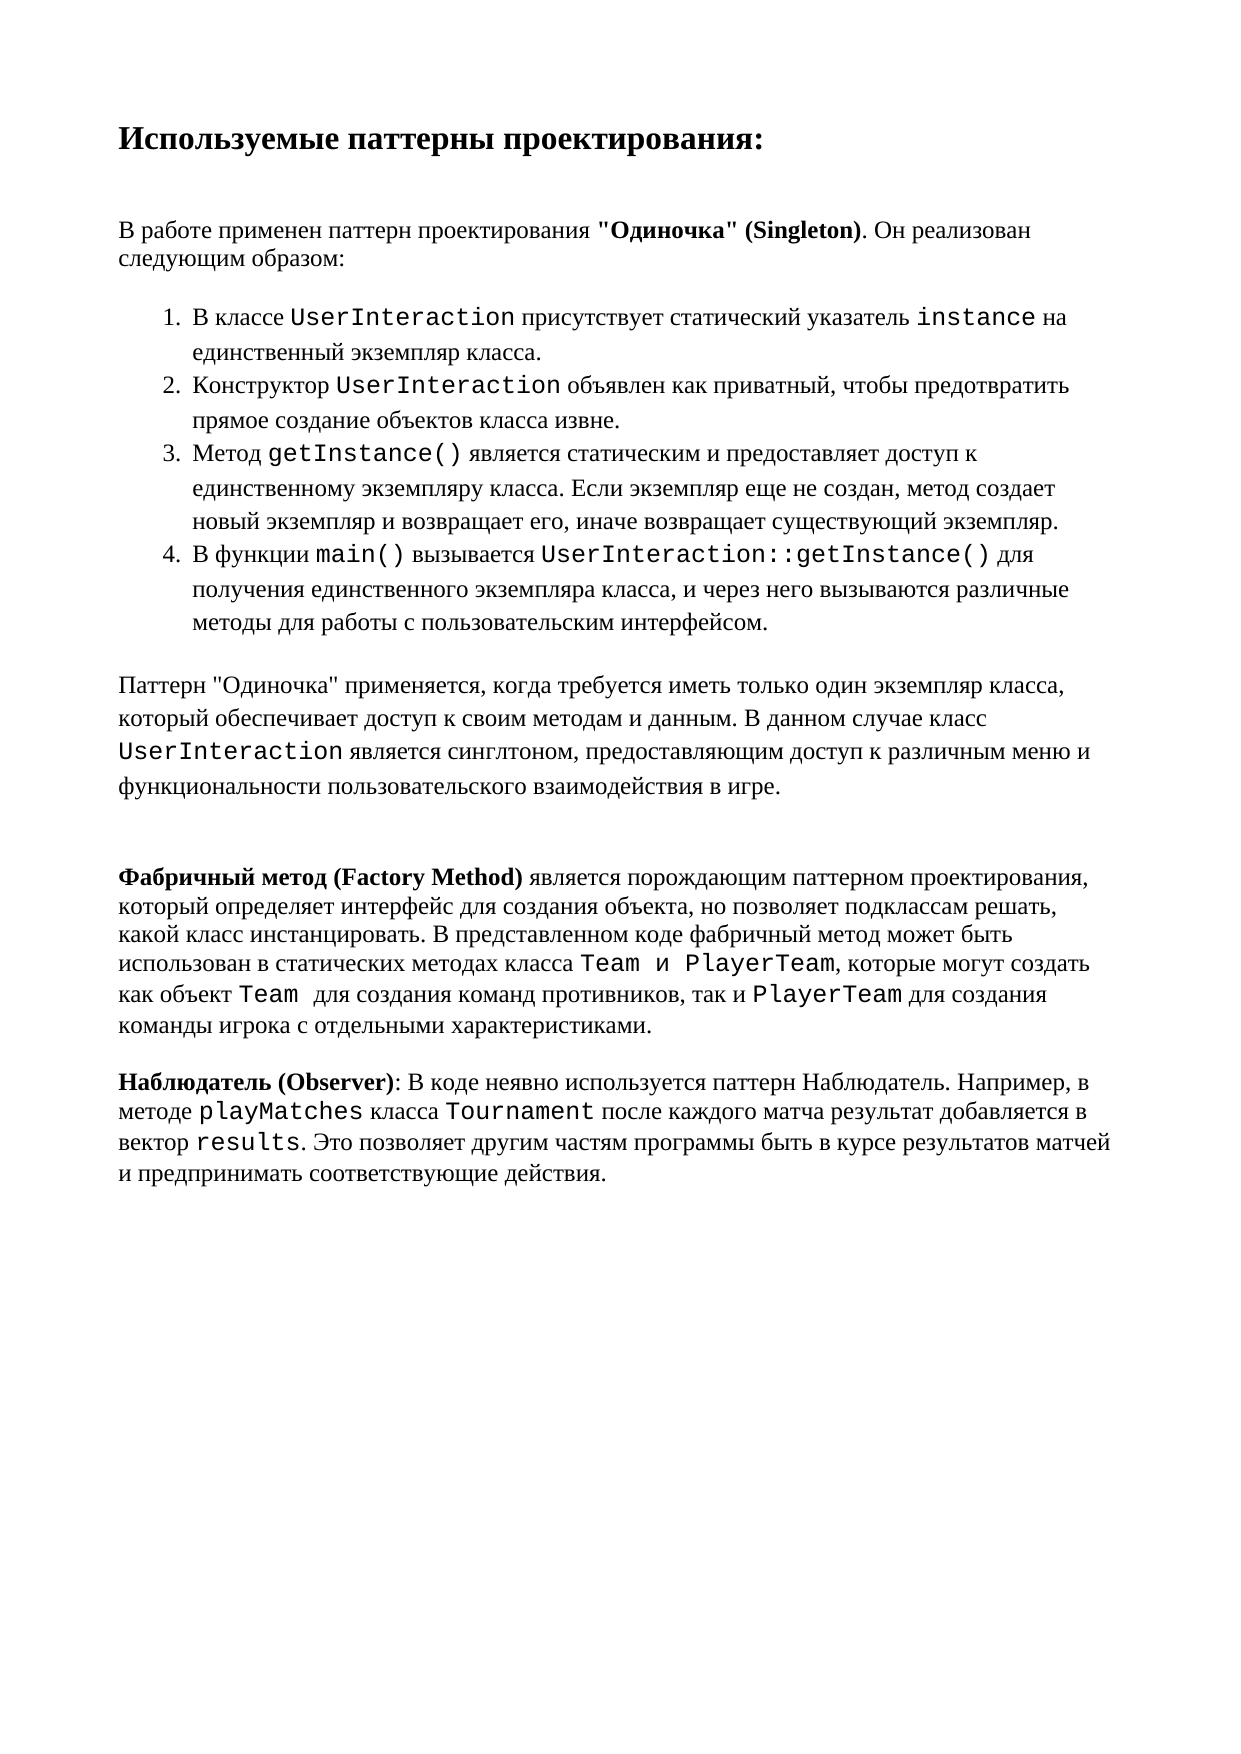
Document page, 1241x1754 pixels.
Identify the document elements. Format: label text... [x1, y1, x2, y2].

text Фабричный метод (Factory Method) является порождающим паттерном проектирования, который определяет интерфейс для создания объекта, но позволяет подклассам решать, какой класс инстанцировать. В представленном коде фабричный метод может быть использован в статических методах класса Team и PlayerTeam, которые могут создать как объект Team для создания команд противников, так и PlayerTeam для создания команды игрока с отдельными характеристиками. [118, 862, 1122, 1039]
text В работе применен паттерн проектирования "Одиночка" (Singleton). Он реализован следующим образом: [118, 215, 1122, 272]
list В функции main() вызывается UserInteraction::getInstance() для получения единственного экземпляра класса, и через него вызываются различные методы для работы с пользовательским интерфейсом. [162, 539, 1122, 636]
list Метод getInstance() является статическим и предоставляет доступ к единственному экземпляру класса. Если экземпляр еще не создан, метод создает новый экземпляр и возвращает его, иначе возвращает существующий экземпляр. [162, 438, 1122, 535]
list В классе UserInteraction присутствует статический указатель instance на единственный экземпляр класса. [162, 302, 1122, 366]
text Используемые паттерны проектирования: [118, 118, 1122, 156]
text Наблюдатель (Observer): В коде неявно используется паттерн Наблюдатель. Например, в методе playMatches класса Tournament после каждого матча результат добавляется в вектор results. Это позволяет другим частям программы быть в курсе результатов матчей и предпринимать соответствующие действия. [118, 1067, 1122, 1187]
text Паттерн "Одиночка" применяется, когда требуется иметь только один экземпляр класса, который обеспечивает доступ к своим методам и данным. В данном случае класс UserInteraction является синглтоном, предоставляющим доступ к различным меню и функциональности пользовательского взаимодействия в игре. [118, 670, 1122, 799]
list Конструктор UserInteraction объявлен как приватный, чтобы предотвратить прямое создание объектов класса извне. [162, 370, 1122, 434]
